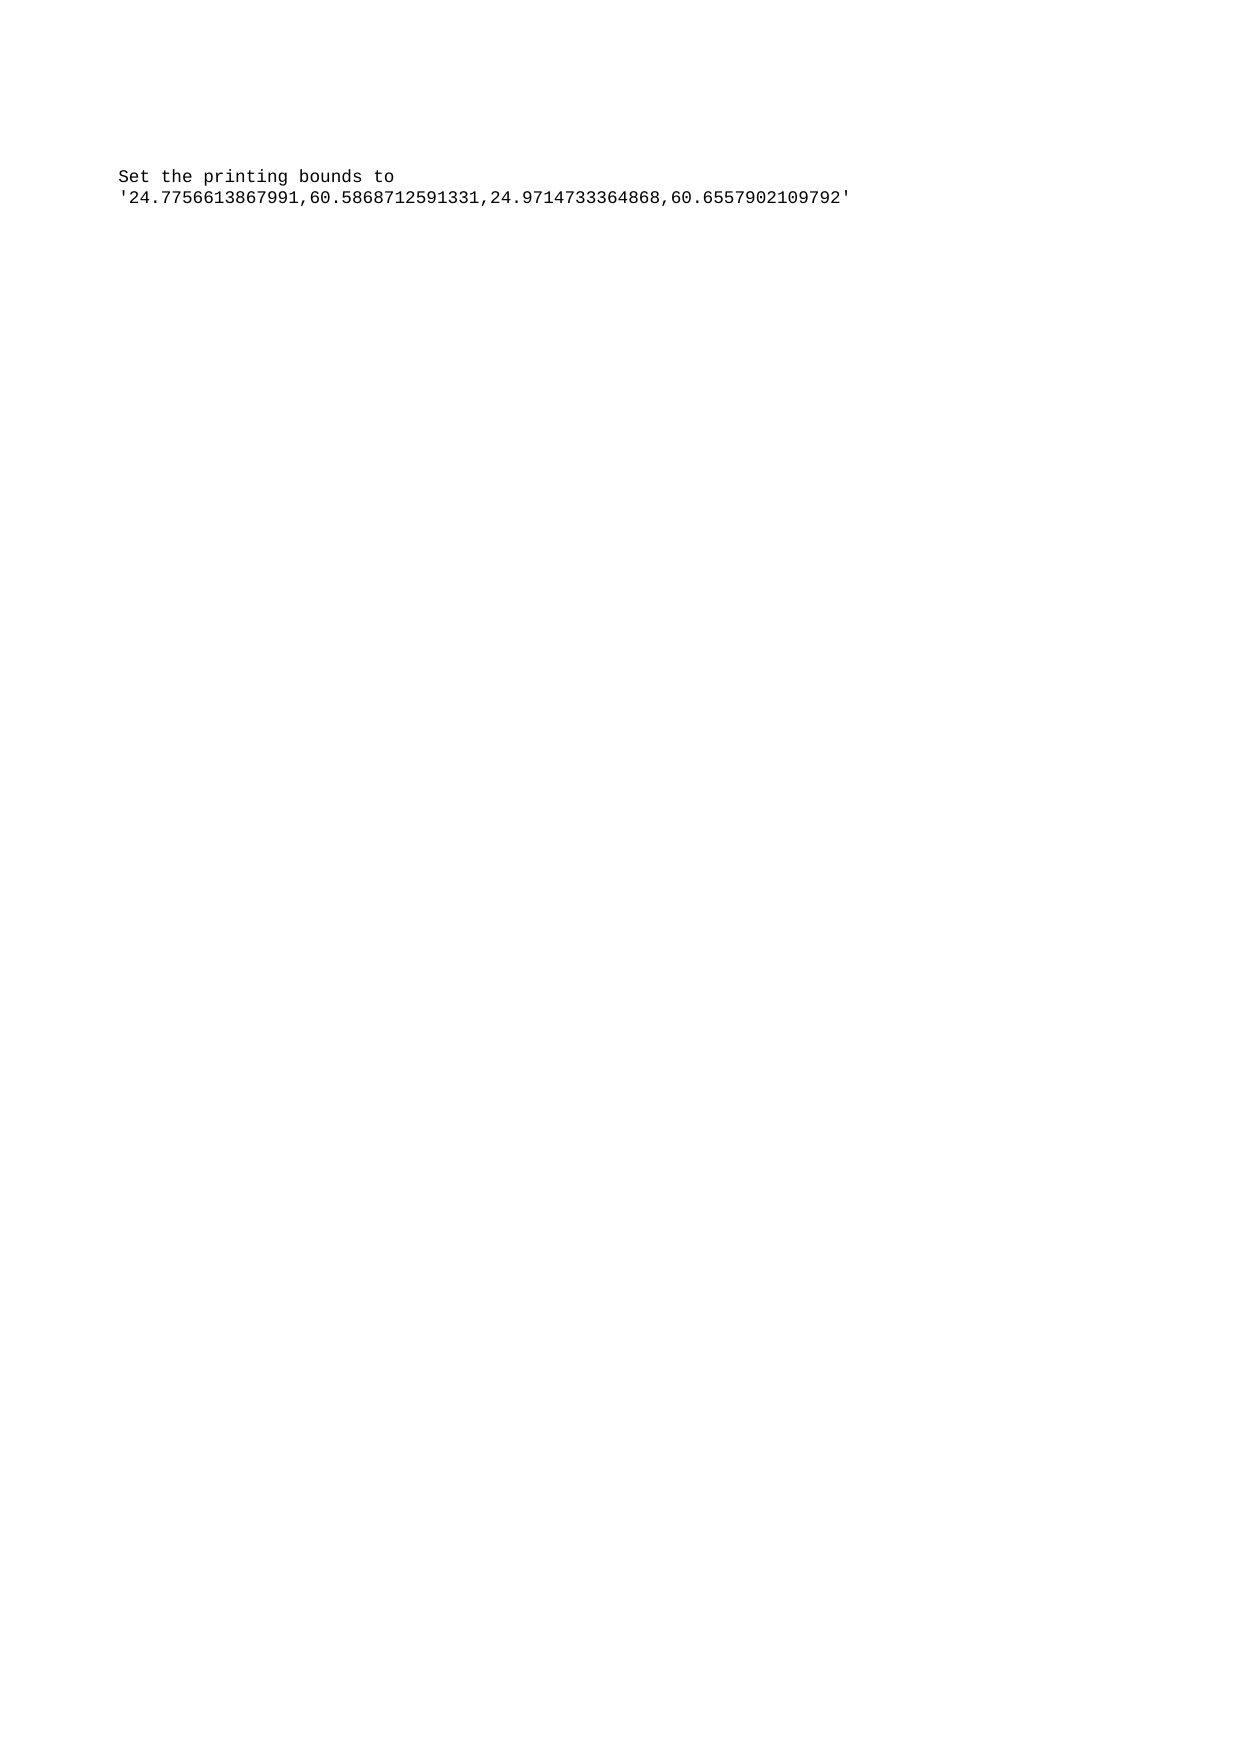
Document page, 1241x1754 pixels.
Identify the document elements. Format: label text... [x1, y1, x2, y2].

text Set the printing bounds to '24.7756613867991,60.5868712591331,24.9714733364868,60.6557902109792' [118, 168, 1122, 209]
